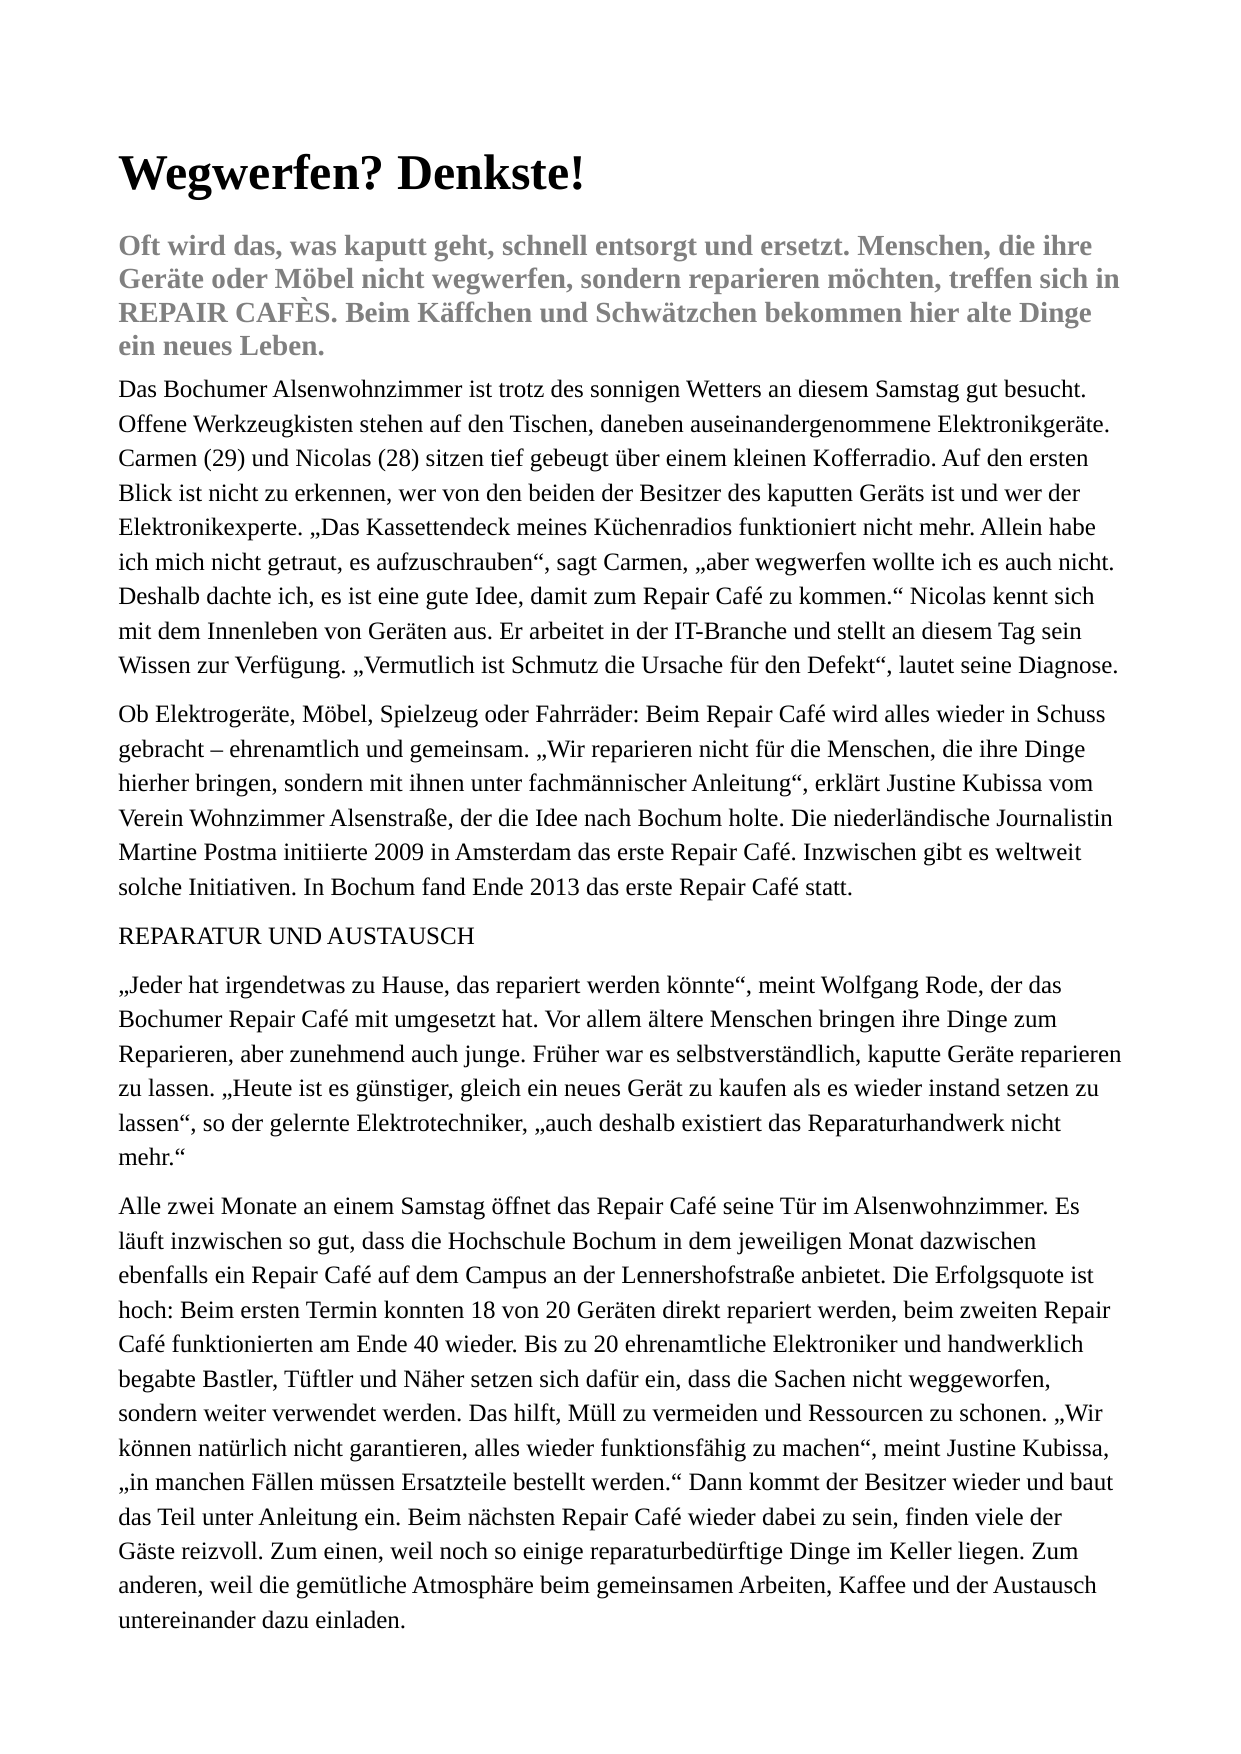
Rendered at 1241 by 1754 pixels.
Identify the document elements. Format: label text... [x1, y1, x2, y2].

subtitle Wegwerfen? Denkste! [118, 143, 1122, 201]
text Alle zwei Monate an einem Samstag öffnet das Repair Café seine Tür im Alsenwohnzimmer. Es läuft inzwischen so gut, dass die Hochschule Bochum in dem jeweiligen Monat dazwischen ebenfalls ein Repair Café auf dem Campus an der Lennershofstraße anbietet. Die Erfolgsquote ist hoch: Beim ersten Termin konnten 18 von 20 Geräten direkt repariert werden, beim zweiten Repair Café funktionierten am Ende 40 wieder. Bis zu 20 ehrenamtliche Elektroniker und handwerklich begabte Bastler, Tüftler und Näher setzen sich dafür ein, dass die Sachen nicht weggeworfen, sondern weiter verwendet werden. Das hilft, Müll zu vermeiden und Ressourcen zu schonen. „Wir können natürlich nicht garantieren, alles wieder funktionsfähig zu machen“, meint Justine Kubissa, „in manchen Fällen müssen Ersatzteile bestellt werden.“ Dann kommt der Besitzer wieder und baut das Teil unter Anleitung ein. Beim nächsten Repair Café wieder dabei zu sein, finden viele der Gäste reizvoll. Zum einen, weil noch so einige reparaturbedürftige Dinge im Keller liegen. Zum anderen, weil die gemütliche Atmosphäre beim gemeinsamen Arbeiten, Kaffee und der Austausch untereinander dazu einladen. [118, 1191, 1122, 1634]
text REPARATUR UND AUSTAUSCH [118, 921, 1122, 949]
text „Jeder hat irgendetwas zu Hause, das repariert werden könnte“, meint Wolfgang Rode, der das Bochumer Repair Café mit umgesetzt hat. Vor allem ältere Menschen bringen ihre Dinge zum Reparieren, aber zunehmend auch junge. Früher war es selbstverständlich, kaputte Geräte reparieren zu lassen. „Heute ist es günstiger, gleich ein neues Gerät zu kaufen als es wieder instand setzen zu lassen“, so der gelernte Elektrotechniker, „auch deshalb existiert das Reparaturhandwerk nicht mehr.“ [118, 970, 1122, 1171]
subtitle Oft wird das, was kaputt geht, schnell entsorgt und ersetzt. Menschen, die ihre Geräte oder Möbel nicht wegwerfen, sondern reparieren möchten, treffen sich in REPAIR CAFÈS. Beim Käffchen und Schwätzchen bekommen hier alte Dinge ein neues Leben. [118, 228, 1122, 362]
text Ob Elektrogeräte, Möbel, Spielzeug oder Fahrräder: Beim Repair Café wird alles wieder in Schuss gebracht – ehrenamtlich und gemeinsam. „Wir reparieren nicht für die Menschen, die ihre Dinge hierher bringen, sondern mit ihnen unter fachmännischer Anleitung“, erklärt Justine Kubissa vom Verein Wohnzimmer Alsenstraße, der die Idee nach Bochum holte. Die niederländische Journalistin Martine Postma initiierte 2009 in Amsterdam das erste Repair Café. Inzwischen gibt es weltweit solche Initiativen. In Bochum fand Ende 2013 das erste Repair Café statt. [118, 699, 1122, 900]
text Das Bochumer Alsenwohnzimmer ist trotz des sonnigen Wetters an diesem Samstag gut besucht. Offene Werkzeugkisten stehen auf den Tischen, daneben auseinandergenommene Elektronikgeräte. Carmen (29) und Nicolas (28) sitzen tief gebeugt über einem kleinen Kofferradio. Auf den ersten Blick ist nicht zu erkennen, wer von den beiden der Besitzer des kaputten Geräts ist und wer der Elektronikexperte. „Das Kassettendeck meines Küchenradios funktioniert nicht mehr. Allein habe ich mich nicht getraut, es aufzuschrauben“, sagt Carmen, „aber wegwerfen wollte ich es auch nicht. Deshalb dachte ich, es ist eine gute Idee, damit zum Repair Café zu kommen.“ Nicolas kennt sich mit dem Innenleben von Geräten aus. Er arbeitet in der IT-Branche und stellt an diesem Tag sein Wissen zur Verfügung. „Vermutlich ist Schmutz die Ursache für den Defekt“, lautet seine Diagnose. [118, 374, 1122, 679]
